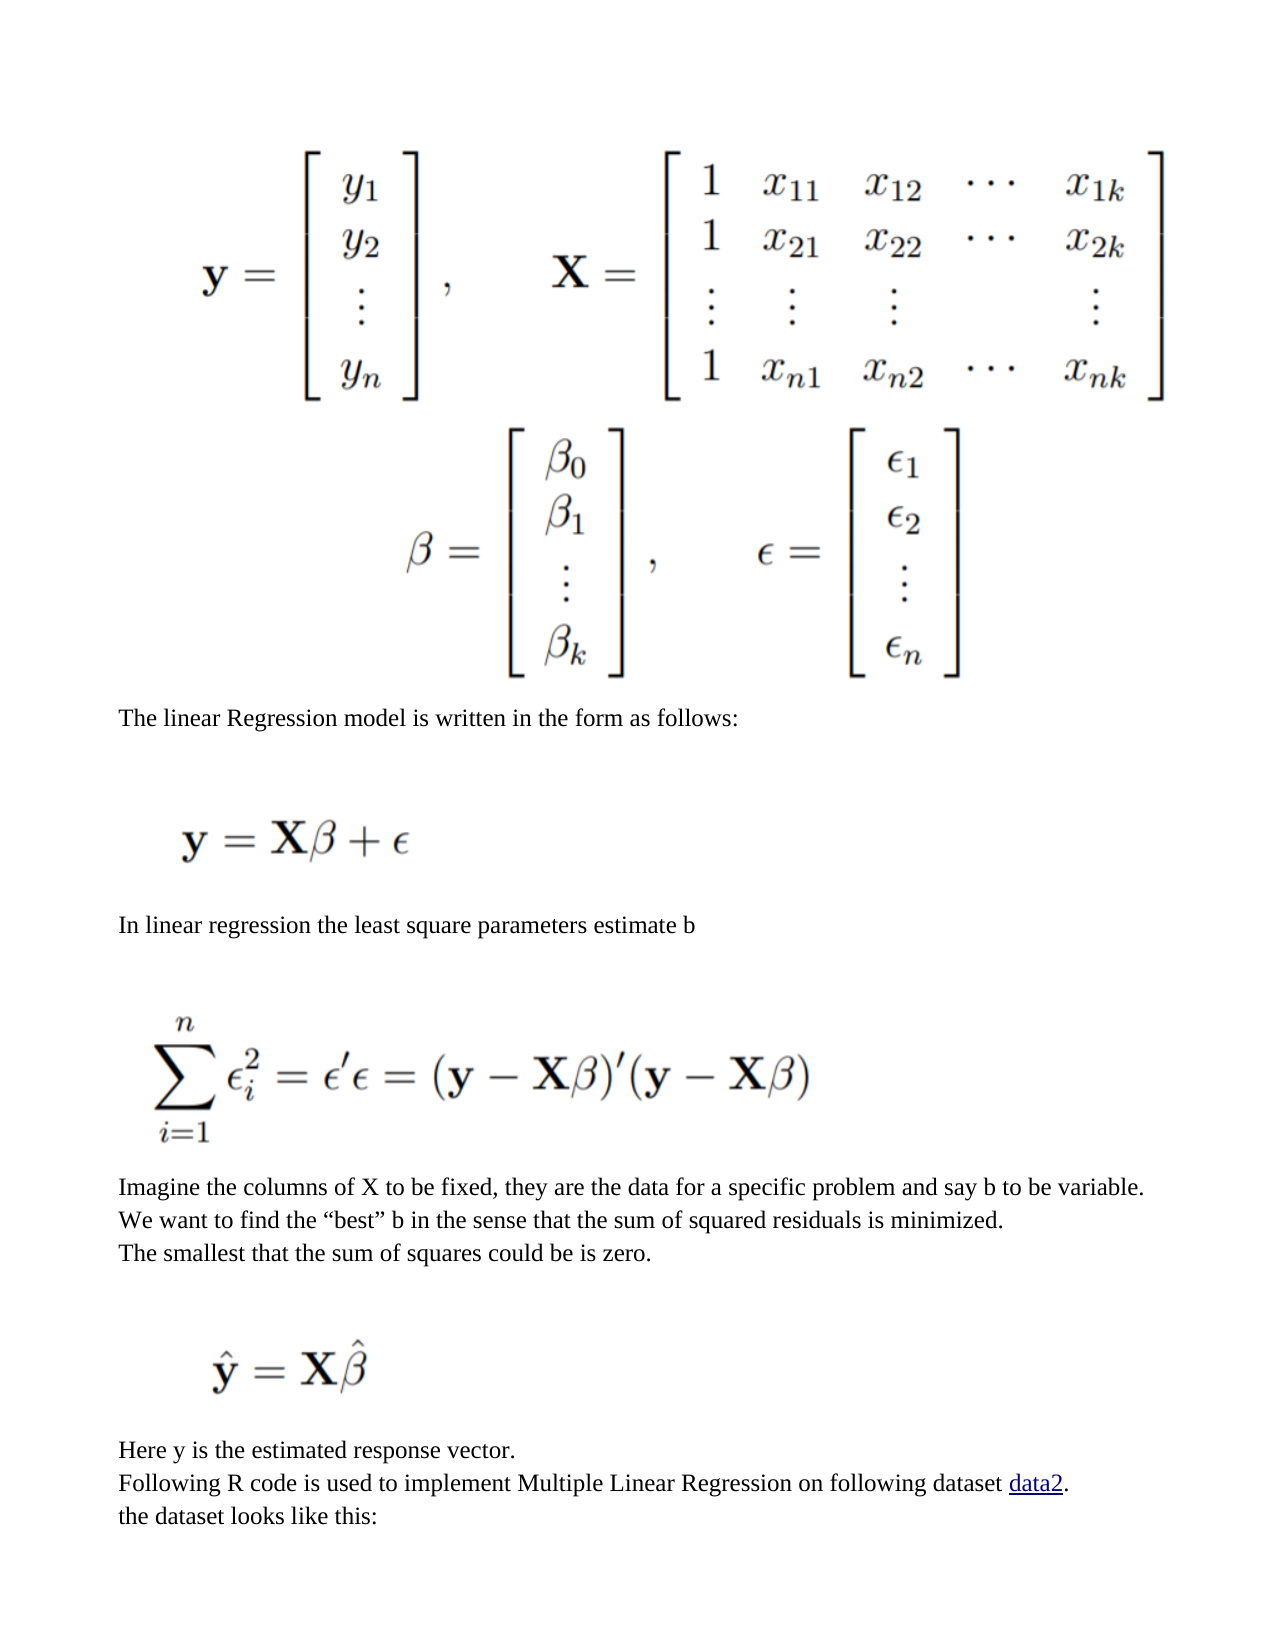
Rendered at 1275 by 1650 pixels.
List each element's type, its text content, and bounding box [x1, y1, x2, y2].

picture [118, 990, 831, 1154]
text Here y is the estimated response vector. Following R code is used to implement Multiple Linear Regression on following dataset data2. the dataset looks like this: [118, 1435, 1157, 1530]
picture [118, 1318, 431, 1417]
text The linear Regression model is written in the form as follows: [118, 703, 1157, 765]
picture [118, 783, 452, 892]
text Imagine the columns of X to be fixed, they are the data for a specific problem and say b to be variable. We want to find the “best” b in the sense that the sum of squared residuals is minimized. The smallest that the sum of squares could be is zero. [118, 1172, 1157, 1300]
text In linear regression the least square parameters estimate b [118, 910, 1157, 972]
picture [118, 118, 1275, 685]
